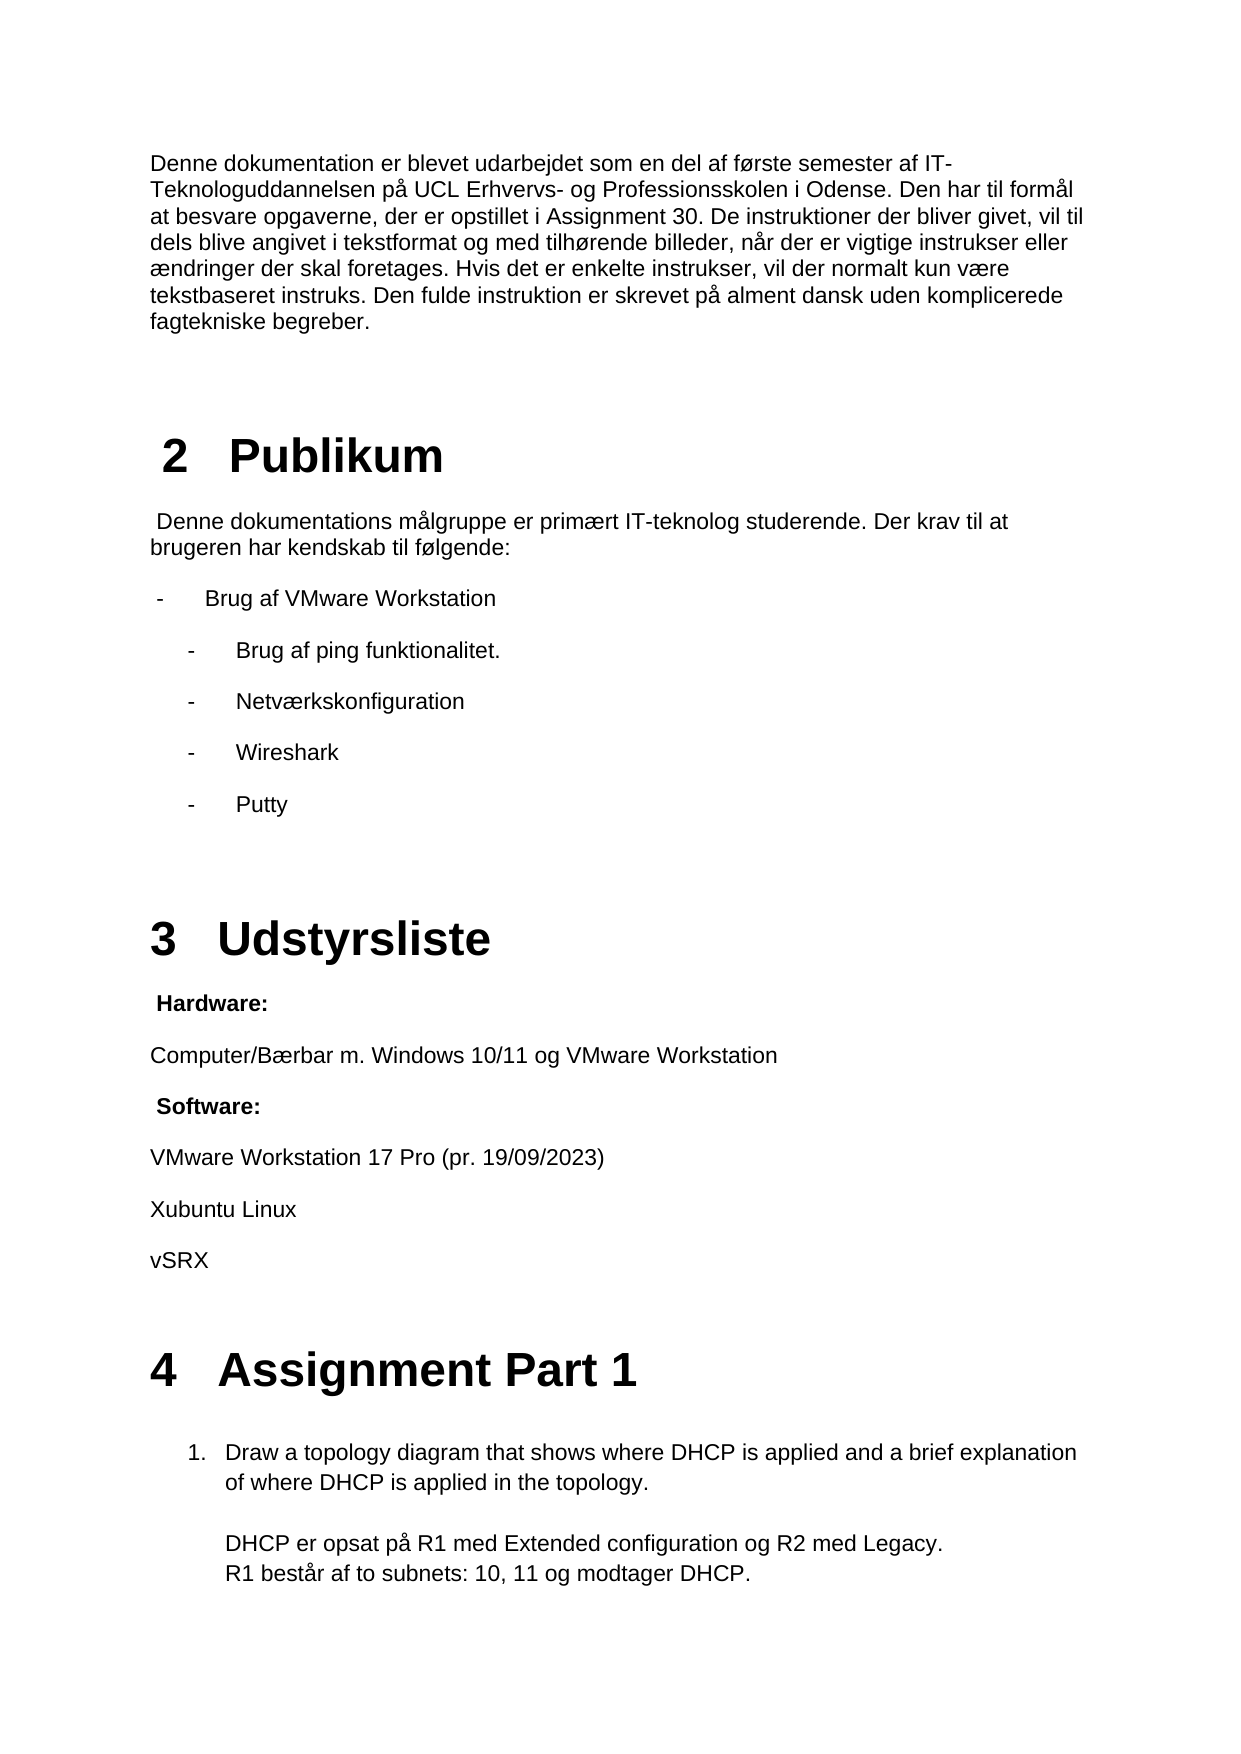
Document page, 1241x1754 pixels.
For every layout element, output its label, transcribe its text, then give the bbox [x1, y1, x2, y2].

text Computer/Bærbar m. Windows 10/11 og VMware Workstation [150, 1042, 1090, 1068]
text - Brug af VMware Workstation [150, 585, 1090, 612]
subtitle 3 Udstyrsliste [150, 910, 1090, 965]
text Denne dokumentation er blevet udarbejdet som en del af første semester af IT-Teknologuddannelsen på UCL Erhvervs- og Professionsskolen i Odense. Den har til formål at besvare opgaverne, der er opstillet i Assignment 30. De instruktioner der bliver givet, vil til dels blive angivet i tekstformat og med tilhørende billeder, når der er vigtige instrukser eller ændringer der skal foretages. Hvis det er enkelte instrukser, vil der normalt kun være tekstbaseret instruks. Den fulde instruktion er skrevet på alment dansk uden komplicerede fagtekniske begreber. [150, 150, 1090, 334]
text - Brug af ping funktionalitet. [187, 637, 1090, 663]
text Hardware: [150, 990, 1090, 1017]
text Denne dokumentations målgruppe er primært IT-teknolog studerende. Der krav til at brugeren har kendskab til følgende: [150, 508, 1090, 560]
list Draw a topology diagram that shows where DHCP is applied and a brief explanation of where DHCP is applied in the topology. DHCP er opsat på R1 med Extended configuration og R2 med Legacy. R1 består af to subnets: 10, 11 og modtager DHCP. [187, 1439, 1090, 1586]
text VMware Workstation 17 Pro (pr. 19/09/2023) [150, 1144, 1090, 1171]
text Software: [150, 1093, 1090, 1119]
text - Wireshark [187, 739, 1090, 766]
subtitle 2 Publikum [150, 427, 1090, 483]
text - Netværkskonfiguration [187, 688, 1090, 714]
text - Putty [187, 791, 1090, 817]
text vSRX [150, 1247, 1090, 1300]
text Xubuntu Linux [150, 1196, 1090, 1222]
subtitle 4 Assignment Part 1 [150, 1341, 1090, 1396]
